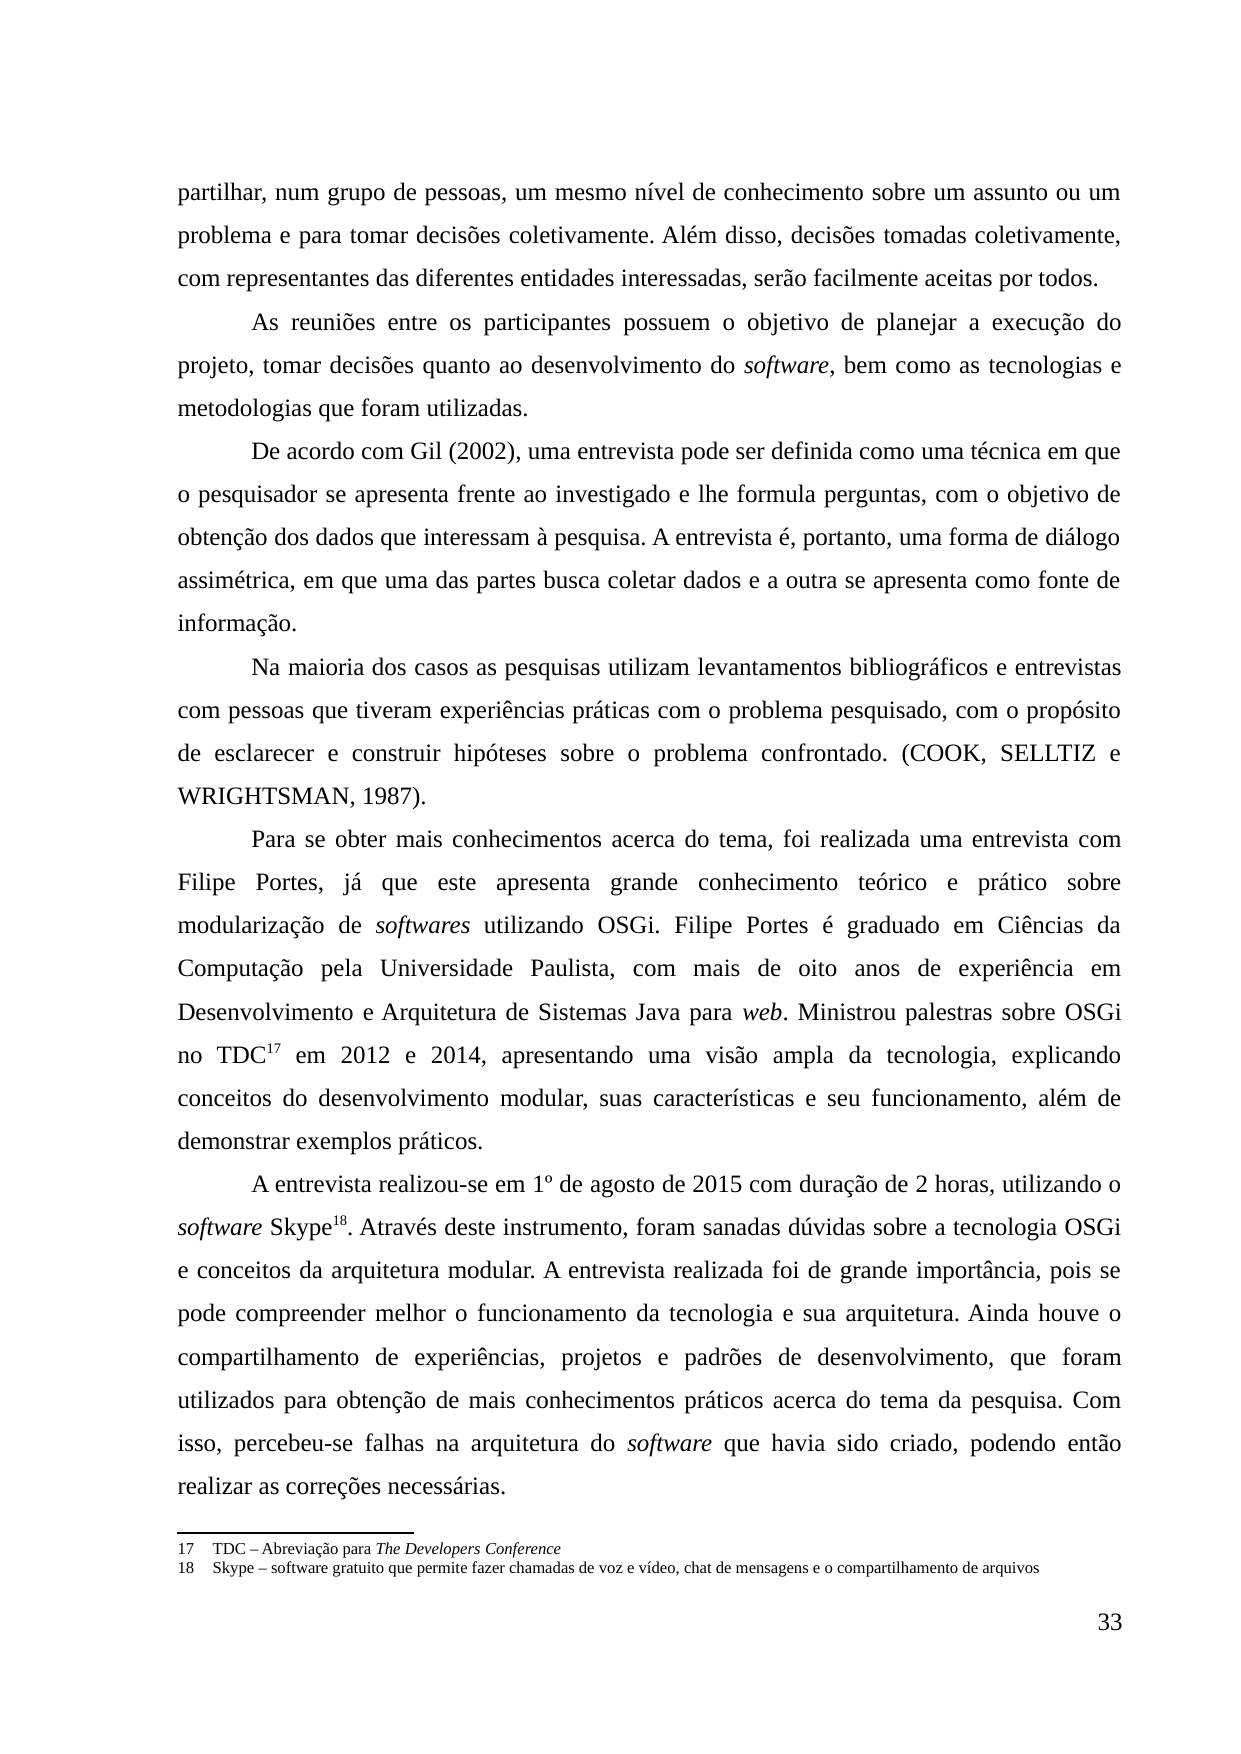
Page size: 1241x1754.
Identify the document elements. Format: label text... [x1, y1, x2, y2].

text Para se obter mais conhecimentos acerca do tema, foi realizada uma entrevista com Filipe Portes, já que este apresenta grande conhecimento teórico e prático sobre modularização de softwares utilizando OSGi. Filipe Portes é graduado em Ciências da Computação pela Universidade Paulista, com mais de oito anos de experiência em Desenvolvimento e Arquitetura de Sistemas Java para web. Ministrou palestras sobre OSGi no TDC em 2012 e 2014, apresentando uma visão ampla da tecnologia, explicando conceitos do desenvolvimento modular, suas características e seu funcionamento, além de demonstrar exemplos práticos. [177, 824, 1122, 1155]
text Na maioria dos casos as pesquisas utilizam levantamentos bibliográficos e entrevistas com pessoas que tiveram experiências práticas com o problema pesquisado, com o propósito de esclarecer e construir hipóteses sobre o problema confrontado. (COOK, SELLTIZ e WRIGHTSMAN, 1987). [177, 652, 1122, 810]
text partilhar, num grupo de pessoas, um mesmo nível de conhecimento sobre um assunto ou um problema e para tomar decisões coletivamente. Além disso, decisões tomadas coletivamente, com representantes das diferentes entidades interessadas, serão facilmente aceitas por todos. [177, 177, 1122, 292]
text As reuniões entre os participantes possuem o objetivo de planejar a execução do projeto, tomar decisões quanto ao desenvolvimento do software, bem como as tecnologias e metodologias que foram utilizadas. [177, 307, 1122, 422]
text TDC – Abreviação para The Developers Conference [177, 1539, 1122, 1558]
text De acordo com Gil (2002), uma entrevista pode ser definida como uma técnica em que o pesquisador se apresenta frente ao investigado e lhe formula perguntas, com o objetivo de obtenção dos dados que interessam à pesquisa. A entrevista é, portanto, uma forma de diálogo assimétrica, em que uma das partes busca coletar dados e a outra se apresenta como fonte de informação. [177, 436, 1122, 637]
text Skype – software gratuito que permite fazer chamadas de voz e vídeo, chat de mensagens e o compartilhamento de arquivos [177, 1558, 1122, 1577]
text A entrevista realizou-se em 1º de agosto de 2015 com duração de 2 horas, utilizando o software Skype. Através deste instrumento, foram sanadas dúvidas sobre a tecnologia OSGi e conceitos da arquitetura modular. A entrevista realizada foi de grande importância, pois se pode compreender melhor o funcionamento da tecnologia e sua arquitetura. Ainda houve o compartilhamento de experiências, projetos e padrões de desenvolvimento, que foram utilizados para obtenção de mais conhecimentos práticos acerca do tema da pesquisa. Com isso, percebeu-se falhas na arquitetura do software que havia sido criado, podendo então realizar as correções necessárias. [177, 1169, 1122, 1500]
